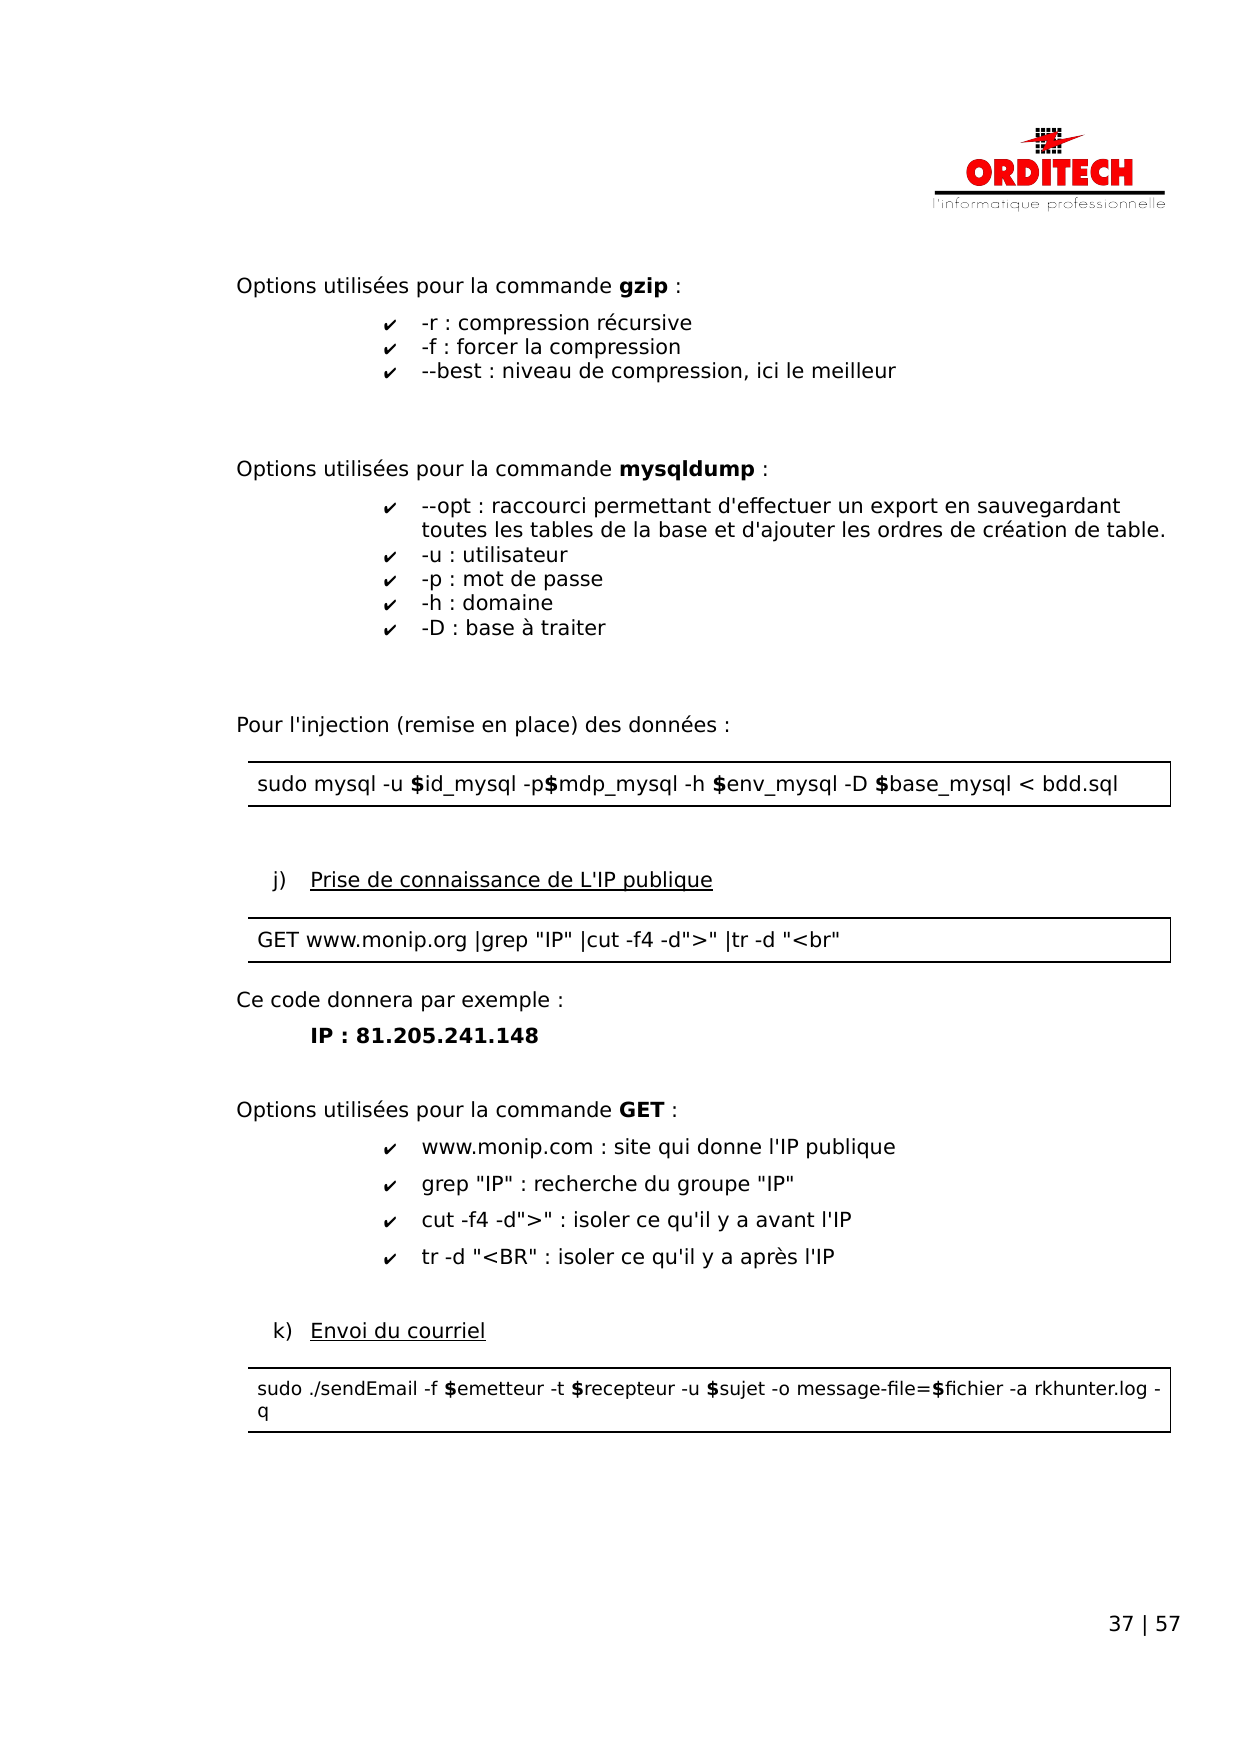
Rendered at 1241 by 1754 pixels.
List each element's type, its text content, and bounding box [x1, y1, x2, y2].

list -p : mot de passe [384, 567, 1181, 591]
list --opt : raccourci permettant d'effectuer un export en sauvegardant toutes les tables de la base et d'ajouter les ordres de création de table. [384, 494, 1181, 543]
list -D : base à traiter [384, 616, 1181, 640]
text Options utilisées pour la commande mysqldump : [236, 457, 1181, 482]
list www.monip.com : site qui donne l'IP publique [384, 1135, 1181, 1159]
list tr -d "<BR" : isoler ce qu'il y a après l'IP [384, 1245, 1181, 1269]
text sudo ./sendEmail -f $emetteur -t $recepteur -u $sujet -o message-file=$fichier -a rkhunter.log -q [257, 1378, 1161, 1422]
text IP : 81.205.241.148 [236, 1024, 1181, 1049]
list grep "IP" : recherche du groupe "IP" [384, 1172, 1181, 1196]
list -r : compression récursive [384, 311, 1181, 335]
list -f : forcer la compression [384, 335, 1181, 359]
list Prise de connaissance de L'IP publique [273, 868, 1181, 893]
list Envoi du courriel [273, 1319, 1181, 1343]
text GET www.monip.org |grep "IP" |cut -f4 -d">" |tr -d "<br" [257, 928, 1161, 952]
list -h : domaine [384, 591, 1181, 616]
text Pour l'injection (remise en place) des données : [236, 713, 1181, 737]
text Options utilisées pour la commande gzip : [236, 274, 1181, 298]
text Ce code donnera par exemple : [236, 988, 1181, 1012]
text Options utilisées pour la commande GET : [236, 1098, 1181, 1122]
list -u : utilisateur [384, 543, 1181, 567]
text sudo mysql -u $id_mysql -p$mdp_mysql -h $env_mysql -D $base_mysql < bdd.sql [257, 772, 1161, 796]
list cut -f4 -d">" : isoler ce qu'il y a avant l'IP [384, 1208, 1181, 1233]
list --best : niveau de compression, ici le meilleur [384, 359, 1181, 384]
picture [920, 118, 1182, 221]
